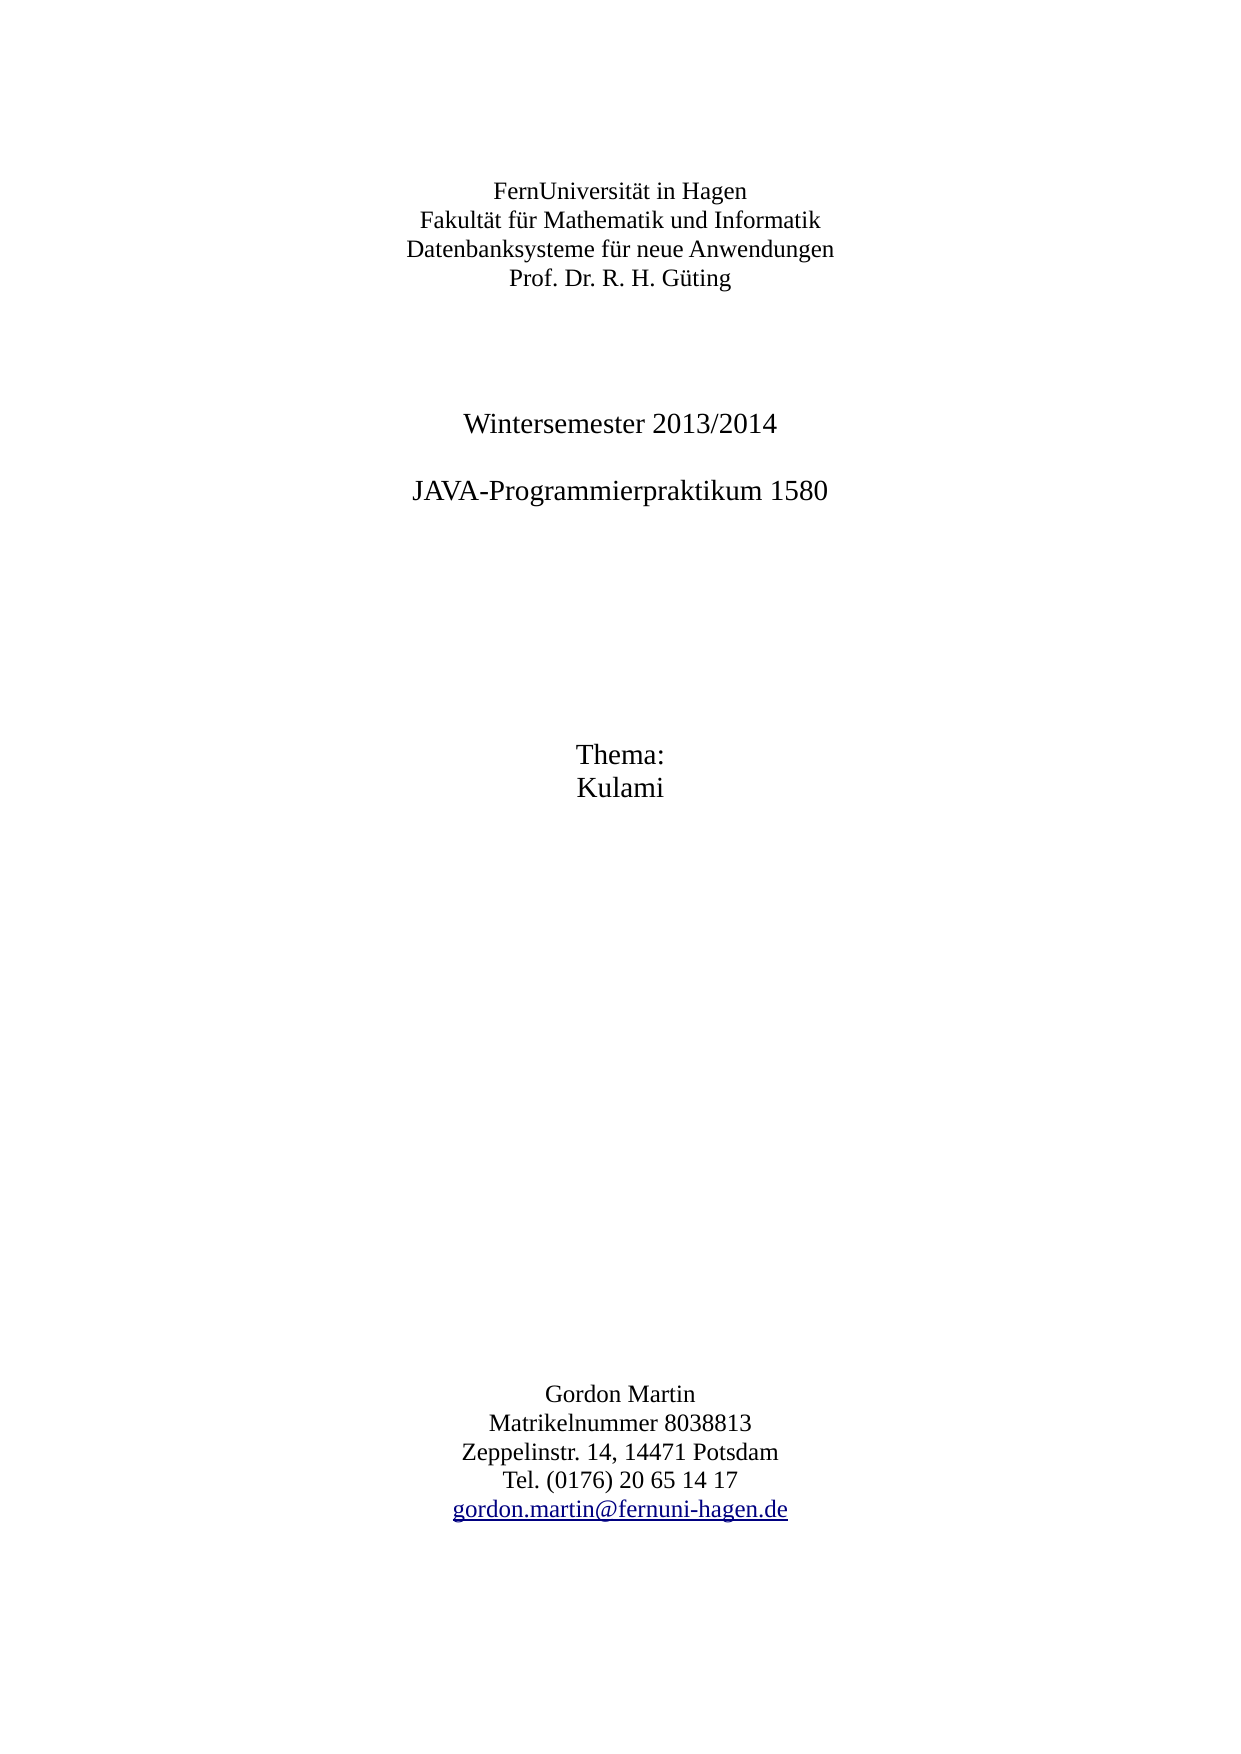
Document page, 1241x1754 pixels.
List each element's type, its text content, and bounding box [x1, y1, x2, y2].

text FernUniversität in Hagen [118, 176, 1122, 205]
text gordon.martin@fernuni-hagen.de [118, 1494, 1122, 1523]
text Kulami [118, 771, 1122, 804]
text Datenbanksysteme für neue Anwendungen [118, 234, 1122, 263]
text Zeppelinstr. 14, 14471 Potsdam [118, 1437, 1122, 1465]
text Thema: [118, 737, 1122, 771]
text Matrikelnummer 8038813 [118, 1408, 1122, 1437]
text Gordon Martin [118, 1379, 1122, 1408]
text JAVA-Programmierpraktikum 1580 [118, 473, 1122, 507]
text Tel. (0176) 20 65 14 17 [118, 1465, 1122, 1494]
text Wintersemester 2013/2014 [118, 406, 1122, 440]
text Fakultät für Mathematik und Informatik [118, 205, 1122, 234]
text Prof. Dr. R. H. Güting [118, 263, 1122, 291]
